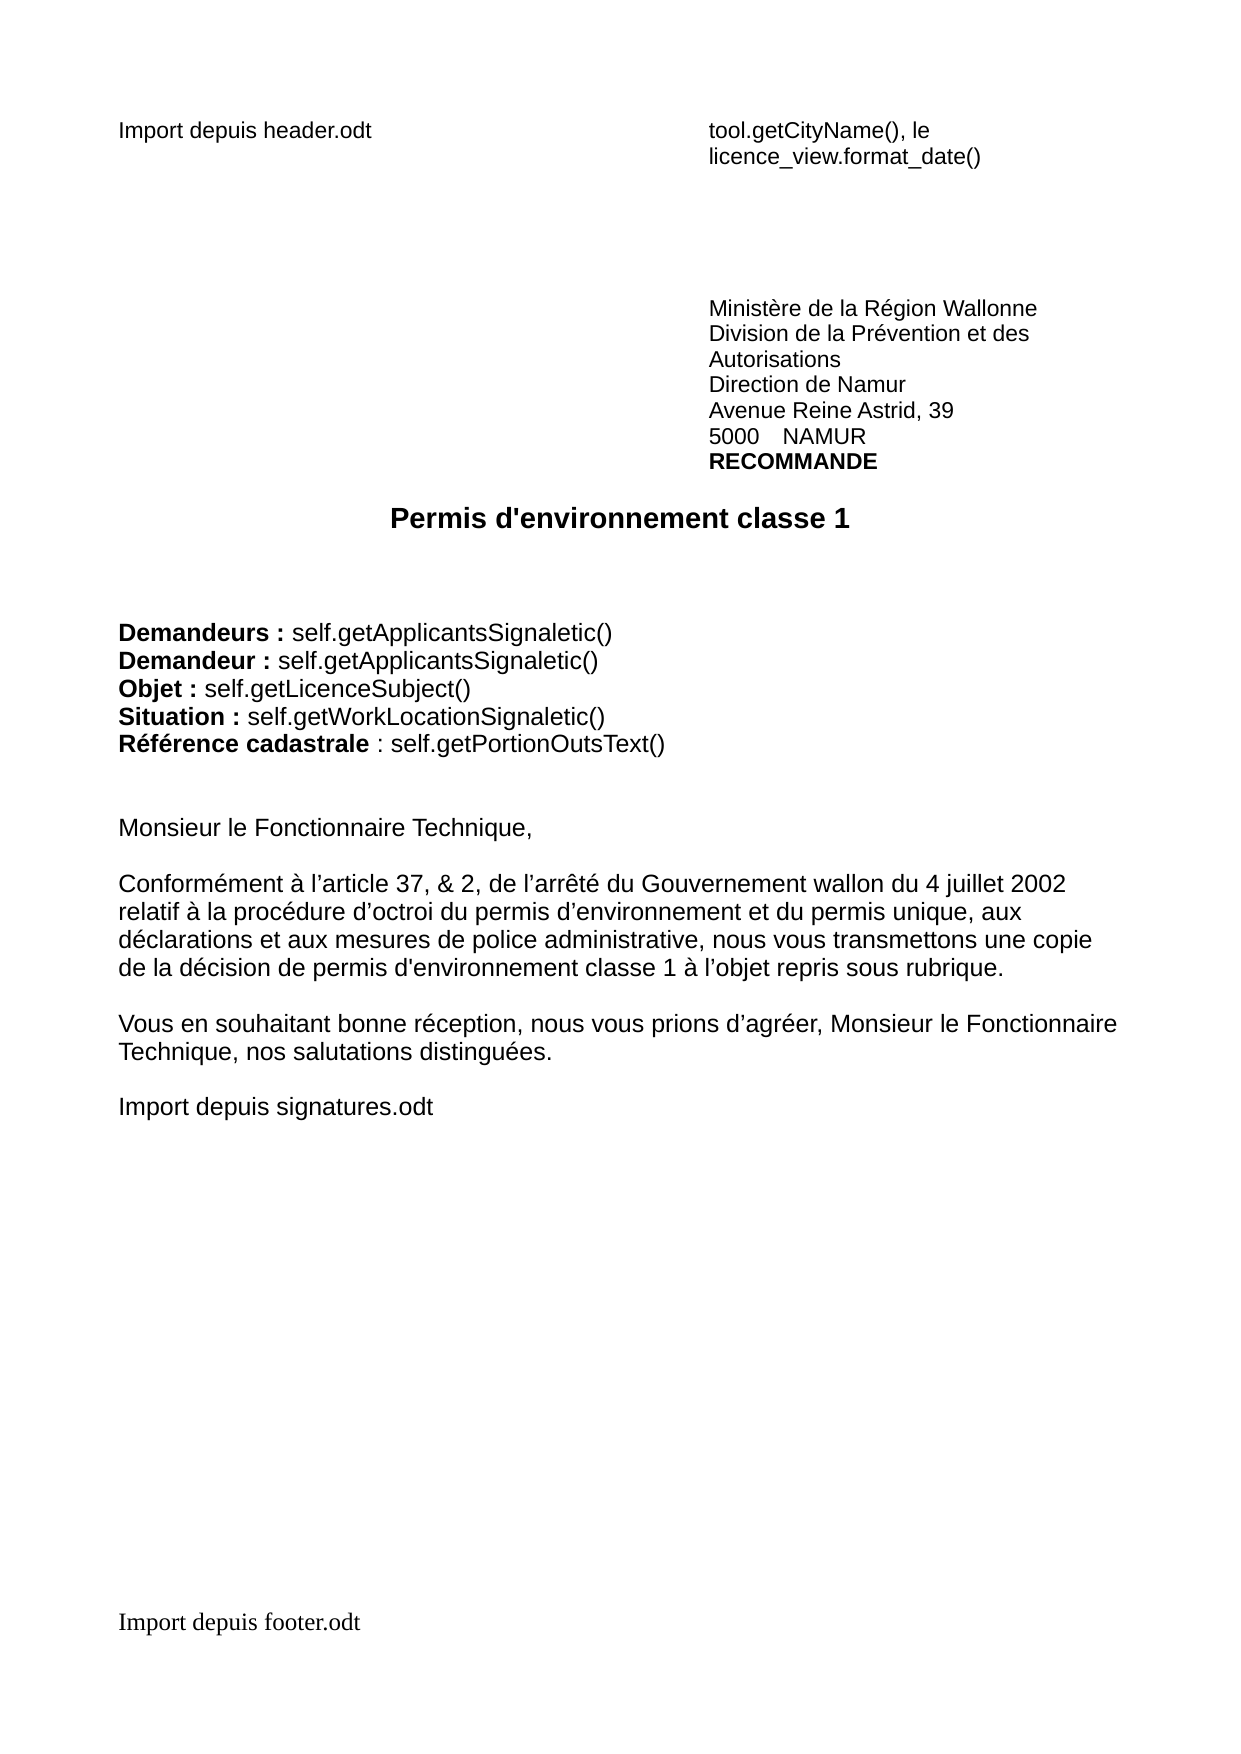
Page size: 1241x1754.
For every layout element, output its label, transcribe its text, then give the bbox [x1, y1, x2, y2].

title Permis d'environnement classe 1 [118, 502, 1122, 535]
table_header tool.getCityName(), le licence_view.format_date() Ministère de la Région Wallonne Division de la Prévention et des Autorisations Direction de Namur Avenue Reine Astrid, 39 5000 NAMUR RECOMMANDE [709, 118, 1123, 474]
text Demandeurs : self.getApplicantsSignaletic() [118, 619, 1122, 647]
text Objet : self.getLicenceSubject() [118, 674, 1122, 702]
text Situation : self.getWorkLocationSignaletic() [118, 702, 1122, 730]
text Import depuis signatures.odt [118, 1093, 1122, 1121]
table_header Import depuis header.odt [118, 118, 708, 474]
text Monsieur le Fonctionnaire Technique, [118, 814, 1122, 842]
text Vous en souhaitant bonne réception, nous vous prions d’agréer, Monsieur le Fonctionnaire Technique, nos salutations distinguées. [118, 1009, 1122, 1065]
text Référence cadastrale : self.getPortionOutsText() [118, 730, 1122, 758]
text Conformément à l’article 37, & 2, de l’arrêté du Gouvernement wallon du 4 juillet 2002 relatif à la procédure d’octroi du permis d’environnement et du permis unique, aux déclarations et aux mesures de police administrative, nous vous transmettons une copie de la décision de permis d'environnement classe 1 à l’objet repris sous rubrique. [118, 870, 1122, 982]
text Demandeur : self.getApplicantsSignaletic() [118, 647, 1122, 674]
